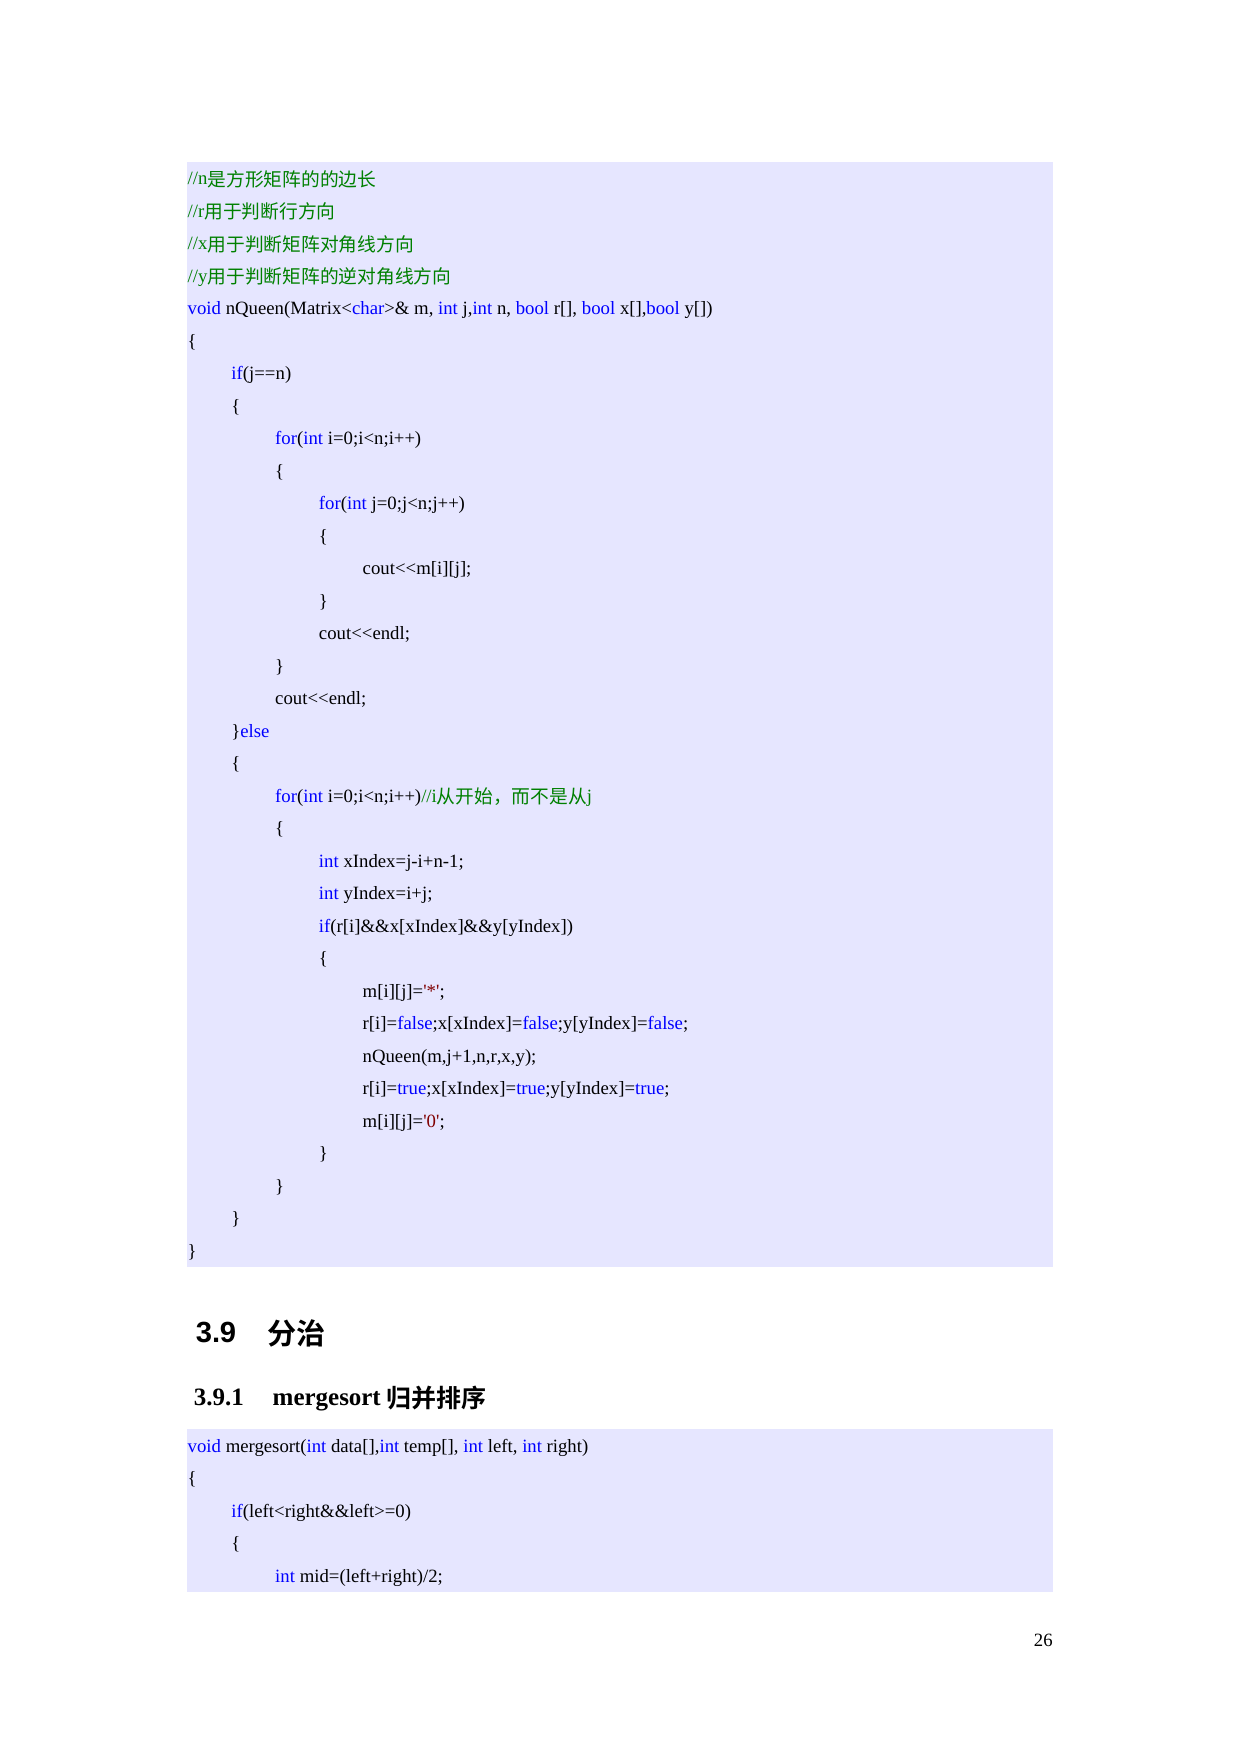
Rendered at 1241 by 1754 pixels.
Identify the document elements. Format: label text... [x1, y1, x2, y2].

text //y用于判断矩阵的逆对角线方向 [187, 259, 1053, 292]
text } [187, 649, 1053, 682]
text } [187, 1169, 1053, 1202]
subtitle 分治 [187, 1299, 1053, 1364]
text void nQueen(Matrix<char>& m, int j,int n, bool r[], bool x[],bool y[]) [187, 292, 1053, 324]
text } [187, 584, 1053, 617]
text r[i]=false;x[xIndex]=false;y[yIndex]=false; [187, 1007, 1053, 1039]
text int xIndex=j-i+n-1; [187, 844, 1053, 877]
text nQueen(m,j+1,n,r,x,y); [187, 1039, 1053, 1072]
text //x用于判断矩阵对角线方向 [187, 227, 1053, 259]
text //n是方形矩阵的的边长 [187, 162, 1053, 194]
text cout<<endl; [187, 617, 1053, 649]
text cout<<m[i][j]; [187, 552, 1053, 584]
text { [187, 942, 1053, 974]
subtitle mergesort归并排序 [187, 1364, 1053, 1429]
text { [187, 454, 1053, 487]
text //r用于判断行方向 [187, 194, 1053, 227]
text } [187, 1234, 1053, 1267]
text { [187, 747, 1053, 779]
text { [187, 1462, 1053, 1494]
text { [187, 1527, 1053, 1559]
text void mergesort(int data[],int temp[], int left, int right) [187, 1429, 1053, 1462]
text { [187, 519, 1053, 552]
text int yIndex=i+j; [187, 877, 1053, 909]
text if(left<right&&left>=0) [187, 1494, 1053, 1527]
text r[i]=true;x[xIndex]=true;y[yIndex]=true; [187, 1072, 1053, 1104]
text if(r[i]&&x[xIndex]&&y[yIndex]) [187, 909, 1053, 942]
text { [187, 324, 1053, 357]
text if(j==n) [187, 357, 1053, 389]
text } [187, 1137, 1053, 1169]
text { [187, 812, 1053, 844]
text for(int j=0;j<n;j++) [187, 487, 1053, 519]
text m[i][j]='*'; [187, 974, 1053, 1007]
text for(int i=0;i<n;i++) [187, 422, 1053, 454]
text int mid=(left+right)/2; [187, 1559, 1053, 1592]
text }else [187, 714, 1053, 747]
text { [187, 389, 1053, 422]
text m[i][j]='0'; [187, 1104, 1053, 1137]
text for(int i=0;i<n;i++)//i从开始，而不是从j [187, 779, 1053, 812]
text } [187, 1202, 1053, 1234]
text cout<<endl; [187, 682, 1053, 714]
